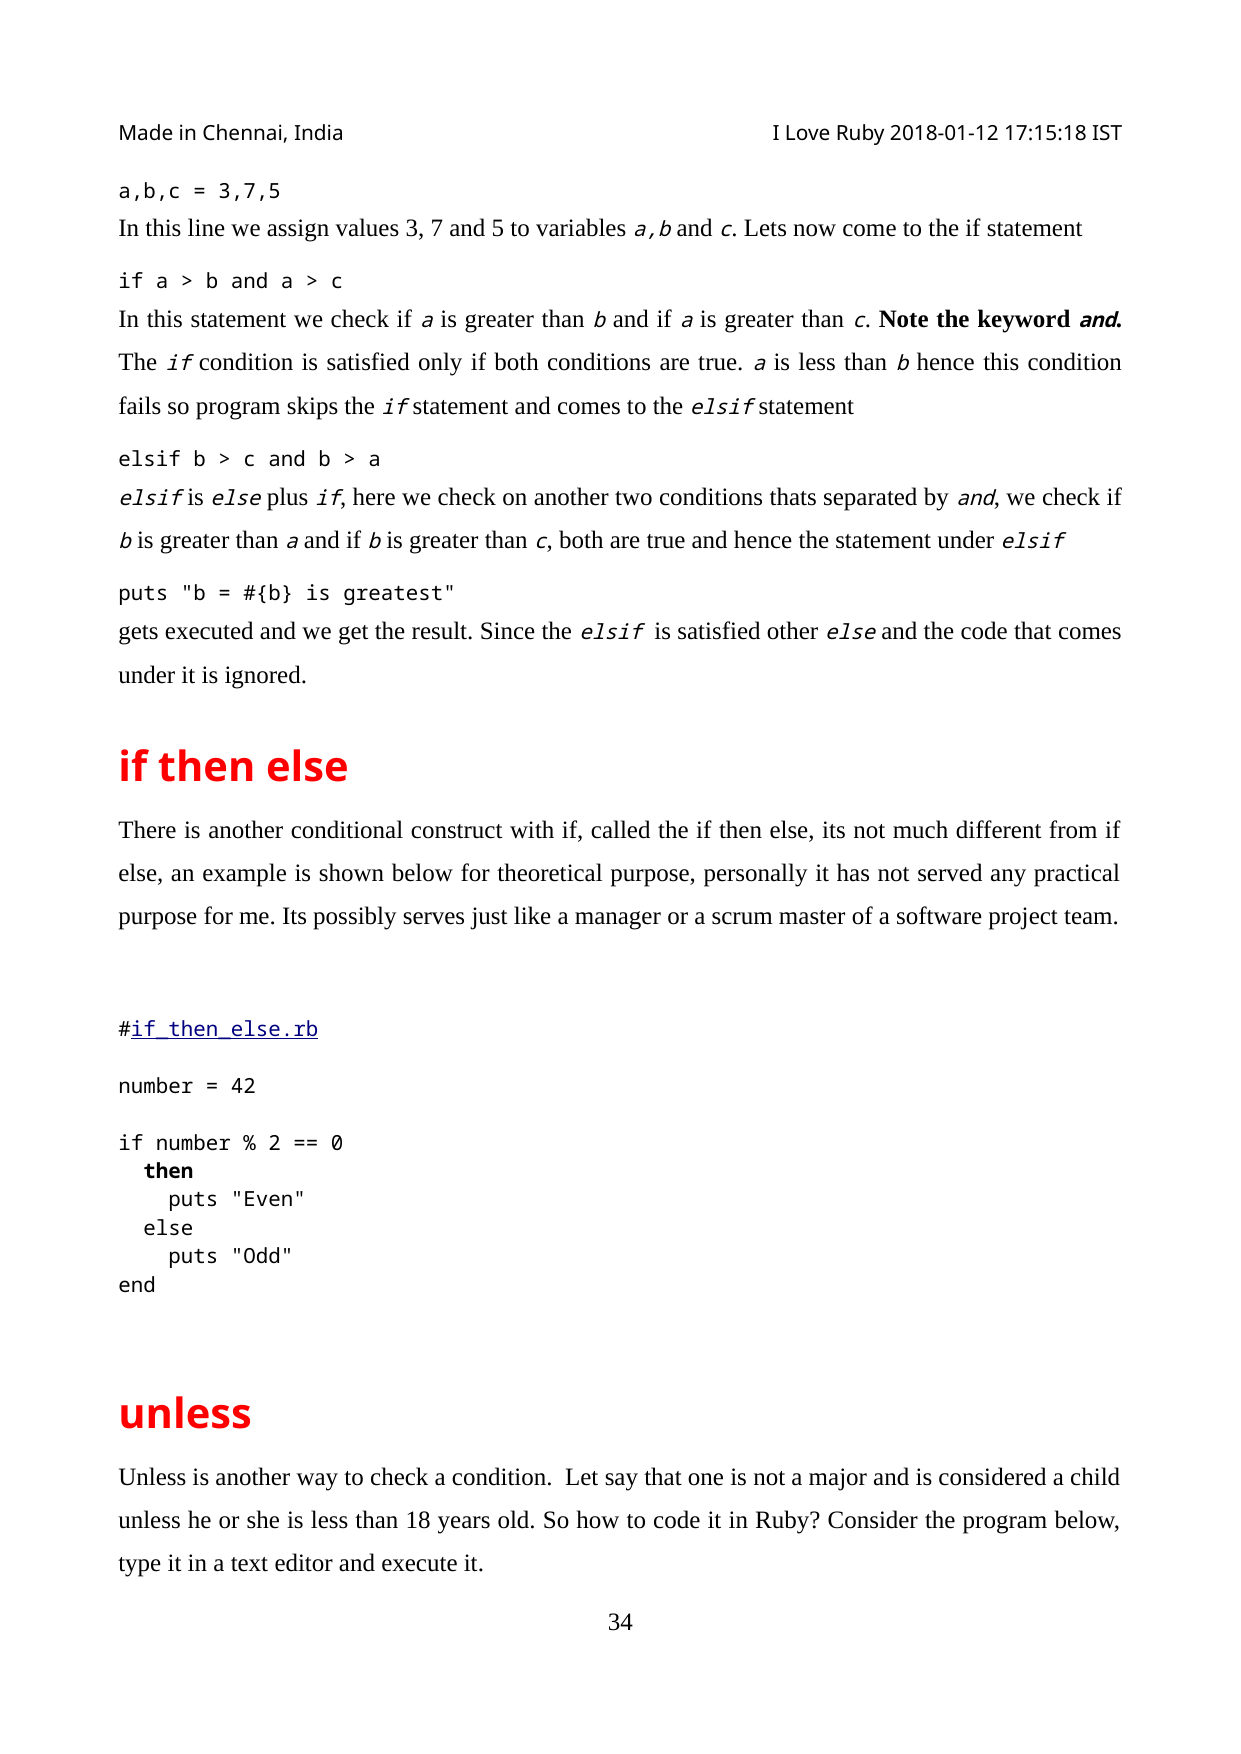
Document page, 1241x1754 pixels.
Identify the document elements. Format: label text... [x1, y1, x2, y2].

subtitle if then else [118, 737, 1122, 793]
text number = 42 [118, 1071, 1122, 1099]
subtitle unless [118, 1384, 1122, 1441]
text a,b,c = 3,7,5 [118, 176, 1122, 204]
text if number % 2 == 0 [118, 1128, 1122, 1156]
text if a > b and a > c [118, 266, 1122, 295]
text In this line we assign values 3, 7 and 5 to variables a,b and c. Lets now come to the if statement [118, 213, 1122, 243]
text elsif is else plus if, here we check on another two conditions thats separated by and, we check if b is greater than a and if b is greater than c, both are true and hence the statement under elsif [118, 482, 1122, 555]
text puts "b = #{b} is greatest" [118, 578, 1122, 607]
text There is another conditional construct with if, called the if then else, its not much different from if else, an example is shown below for theoretical purpose, personally it has not served any practical purpose for me. Its possibly serves just like a manager or a scrum master of a software project team. [118, 815, 1122, 930]
text gets executed and we get the result. Since the elsif is satisfied other else and the code that comes under it is ignored. [118, 616, 1122, 688]
text Unless is another way to check a condition. Let say that one is not a major and is considered a child unless he or she is less than 18 years old. So how to code it in Ruby? Consider the program below, type it in a text editor and execute it. [118, 1462, 1122, 1577]
text puts "Even" [118, 1184, 1122, 1213]
text elsif b > c and b > a [118, 444, 1122, 473]
text #if_then_else.rb [118, 1014, 1122, 1042]
text puts "Odd" [118, 1241, 1122, 1270]
text else [118, 1213, 1122, 1241]
text In this statement we check if a is greater than b and if a is greater than c. Note the keyword and. The if condition is satisfied only if both conditions are true. a is less than b hence this condition fails so program skips the if statement and comes to the elsif statement [118, 304, 1122, 421]
text end [118, 1270, 1122, 1298]
text then [118, 1156, 1122, 1184]
